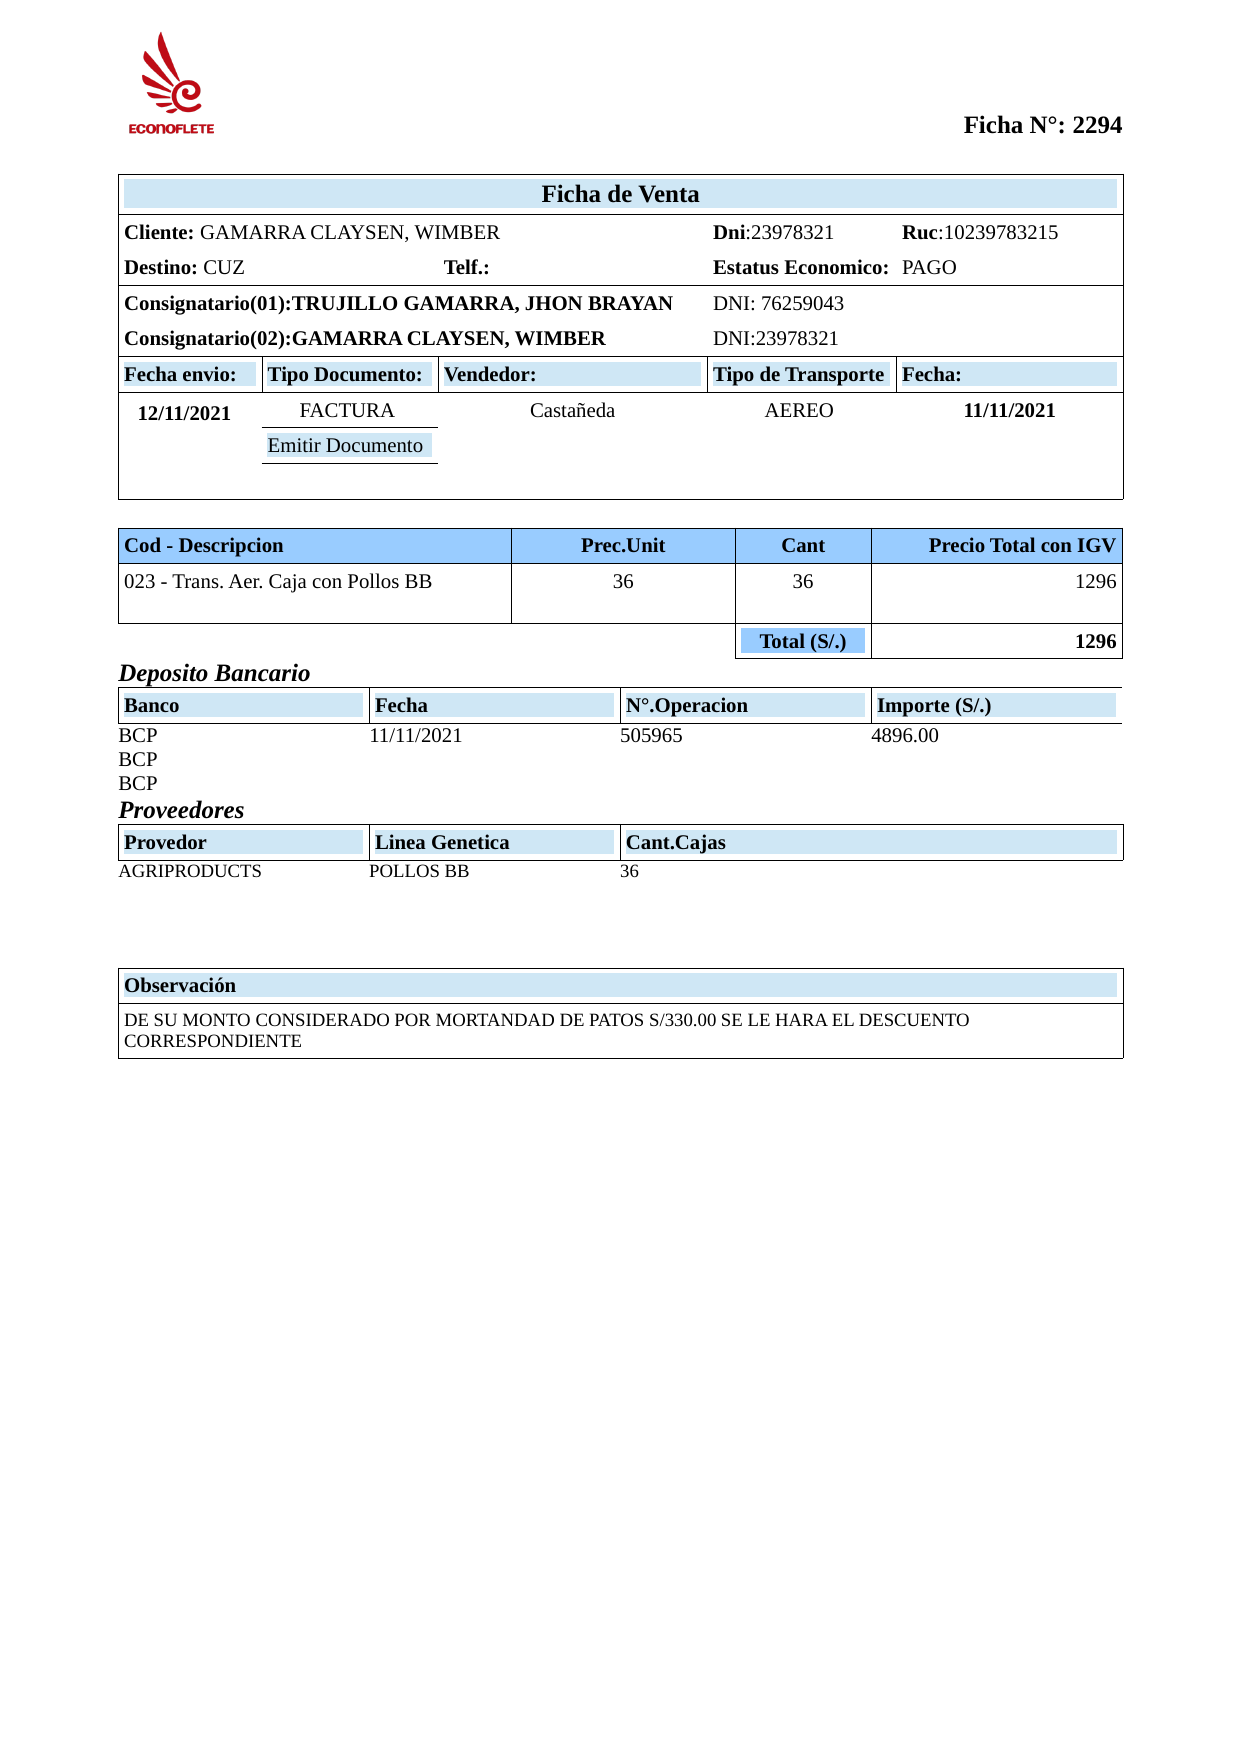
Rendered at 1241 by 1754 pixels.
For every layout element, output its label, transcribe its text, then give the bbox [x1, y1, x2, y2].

table_cell Fecha: [897, 357, 1123, 392]
table_cell [369, 924, 620, 946]
table_cell [620, 771, 871, 795]
table_cell [511, 624, 735, 658]
table_cell 023 - Trans. Aer. Caja con Pollos BB [119, 564, 511, 623]
table_cell BCP [118, 771, 369, 795]
table_cell [369, 946, 620, 967]
table_header Provedor [119, 825, 369, 859]
table_cell Estatus Economico: [707, 249, 896, 285]
table_cell [369, 903, 620, 924]
table_cell [118, 903, 369, 924]
table_header Ficha de Venta [119, 175, 1123, 214]
table_cell Consignatario(01):TRUJILLO GAMARRA, JHON BRAYAN [119, 286, 707, 321]
table_cell 1296 [872, 624, 1122, 658]
table_cell POLLOS BB [369, 861, 620, 881]
table_cell [620, 747, 871, 771]
table_cell Dni:23978321 [707, 215, 896, 249]
table_cell [369, 771, 620, 795]
table_cell 12/11/2021 [119, 393, 262, 498]
table_cell [871, 771, 1122, 795]
table_cell Tipo Documento: [263, 357, 438, 392]
table_cell Total (S/.) [736, 624, 871, 658]
table_cell [620, 903, 1123, 924]
table_cell 36 [620, 861, 1123, 881]
table_cell [262, 464, 438, 498]
table_cell Tipo de Transporte [708, 357, 896, 392]
table_header Observación [119, 969, 1123, 1003]
table_cell Telf.: [438, 249, 707, 285]
table_cell 36 [736, 564, 871, 623]
table_cell [620, 946, 1123, 967]
table_cell Castañeda [438, 393, 707, 498]
table_cell Consignatario(02):GAMARRA CLAYSEN, WIMBER [119, 321, 707, 356]
table_cell DNI:23978321 [707, 321, 1123, 356]
table_header Linea Genetica [370, 825, 620, 859]
text Proveedores [118, 795, 1122, 824]
table_cell [871, 747, 1122, 771]
table_header Cant.Cajas [621, 825, 1123, 859]
table_cell [118, 924, 369, 946]
table_cell BCP [118, 724, 369, 747]
table_cell 4896.00 [871, 724, 1122, 747]
table_cell [620, 881, 1123, 903]
text Deposito Bancario [118, 658, 1122, 687]
table_header Prec.Unit [512, 529, 735, 563]
table_cell AGRIPRODUCTS [118, 861, 369, 881]
table_header Banco [119, 688, 369, 723]
table_cell PAGO [896, 249, 1123, 285]
table_cell [369, 747, 620, 771]
table_header N°.Operacion [621, 688, 871, 723]
picture [118, 31, 225, 134]
table_cell BCP [118, 747, 369, 771]
table_cell [118, 624, 511, 658]
table_cell Ruc:10239783215 [896, 215, 1123, 249]
table_header Cant [736, 529, 871, 563]
table_cell 505965 [620, 724, 871, 747]
table_cell [369, 881, 620, 903]
table_cell Vendedor: [439, 357, 707, 392]
table_cell DNI: 76259043 [707, 286, 1123, 321]
table_header Precio Total con IGV [872, 529, 1122, 563]
table_cell DE SU MONTO CONSIDERADO POR MORTANDAD DE PATOS S/330.00 SE LE HARA EL DESCUENTO CORRESPONDIENTE [119, 1004, 1123, 1058]
table_cell 1296 [872, 564, 1122, 623]
table_cell AEREO [707, 393, 896, 498]
table_cell 36 [512, 564, 735, 623]
table_cell Cliente: GAMARRA CLAYSEN, WIMBER [119, 215, 707, 249]
table_cell [118, 946, 369, 967]
table_cell 11/11/2021 [369, 724, 620, 747]
table_cell [118, 881, 369, 903]
table_header Fecha [370, 688, 620, 723]
table_cell Destino: CUZ [119, 249, 438, 285]
table_cell [620, 924, 1123, 946]
table_header Importe (S/.) [872, 688, 1122, 723]
table_cell Emitir Documento [262, 428, 438, 463]
table_cell 11/11/2021 [896, 393, 1123, 498]
table_cell FACTURA [262, 393, 438, 427]
table_header Cod - Descripcion [119, 529, 511, 563]
table_cell Fecha envio: [119, 357, 262, 392]
